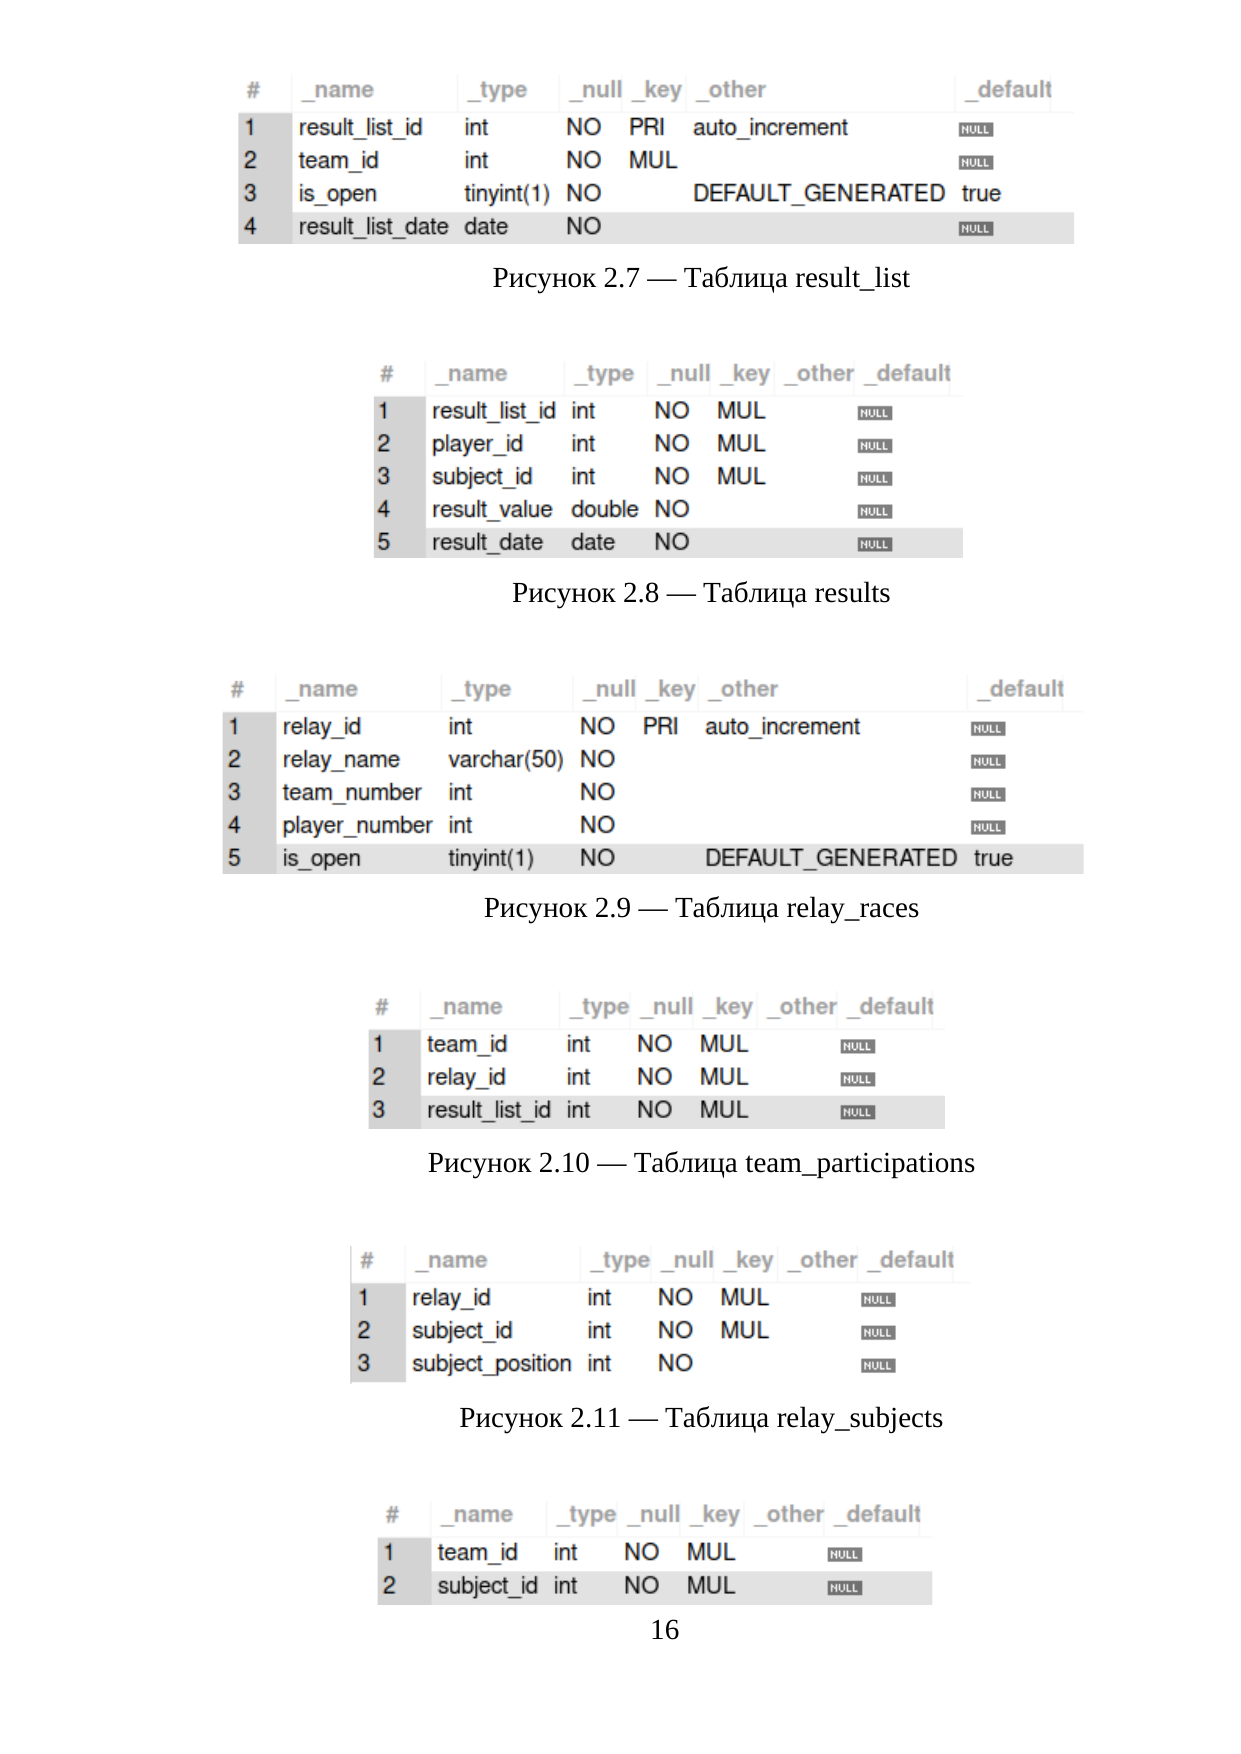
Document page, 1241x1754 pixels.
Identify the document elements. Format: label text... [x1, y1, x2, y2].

text Рисунок 2.8 — Таблица results [177, 361, 1152, 608]
text Рисунок 2.11 — Таблица relay_subjects [177, 1246, 1152, 1434]
picture [377, 1501, 933, 1605]
picture [373, 361, 963, 558]
picture [350, 1246, 971, 1384]
text Рисунок 2.9 — Таблица relay_races [177, 675, 1152, 924]
text Рисунок 2.10 — Таблица team_participations [177, 991, 1152, 1179]
text Рисунок 2.7 — Таблица result_list [177, 75, 1152, 294]
picture [238, 75, 1075, 244]
picture [222, 675, 1084, 874]
picture [368, 991, 945, 1129]
